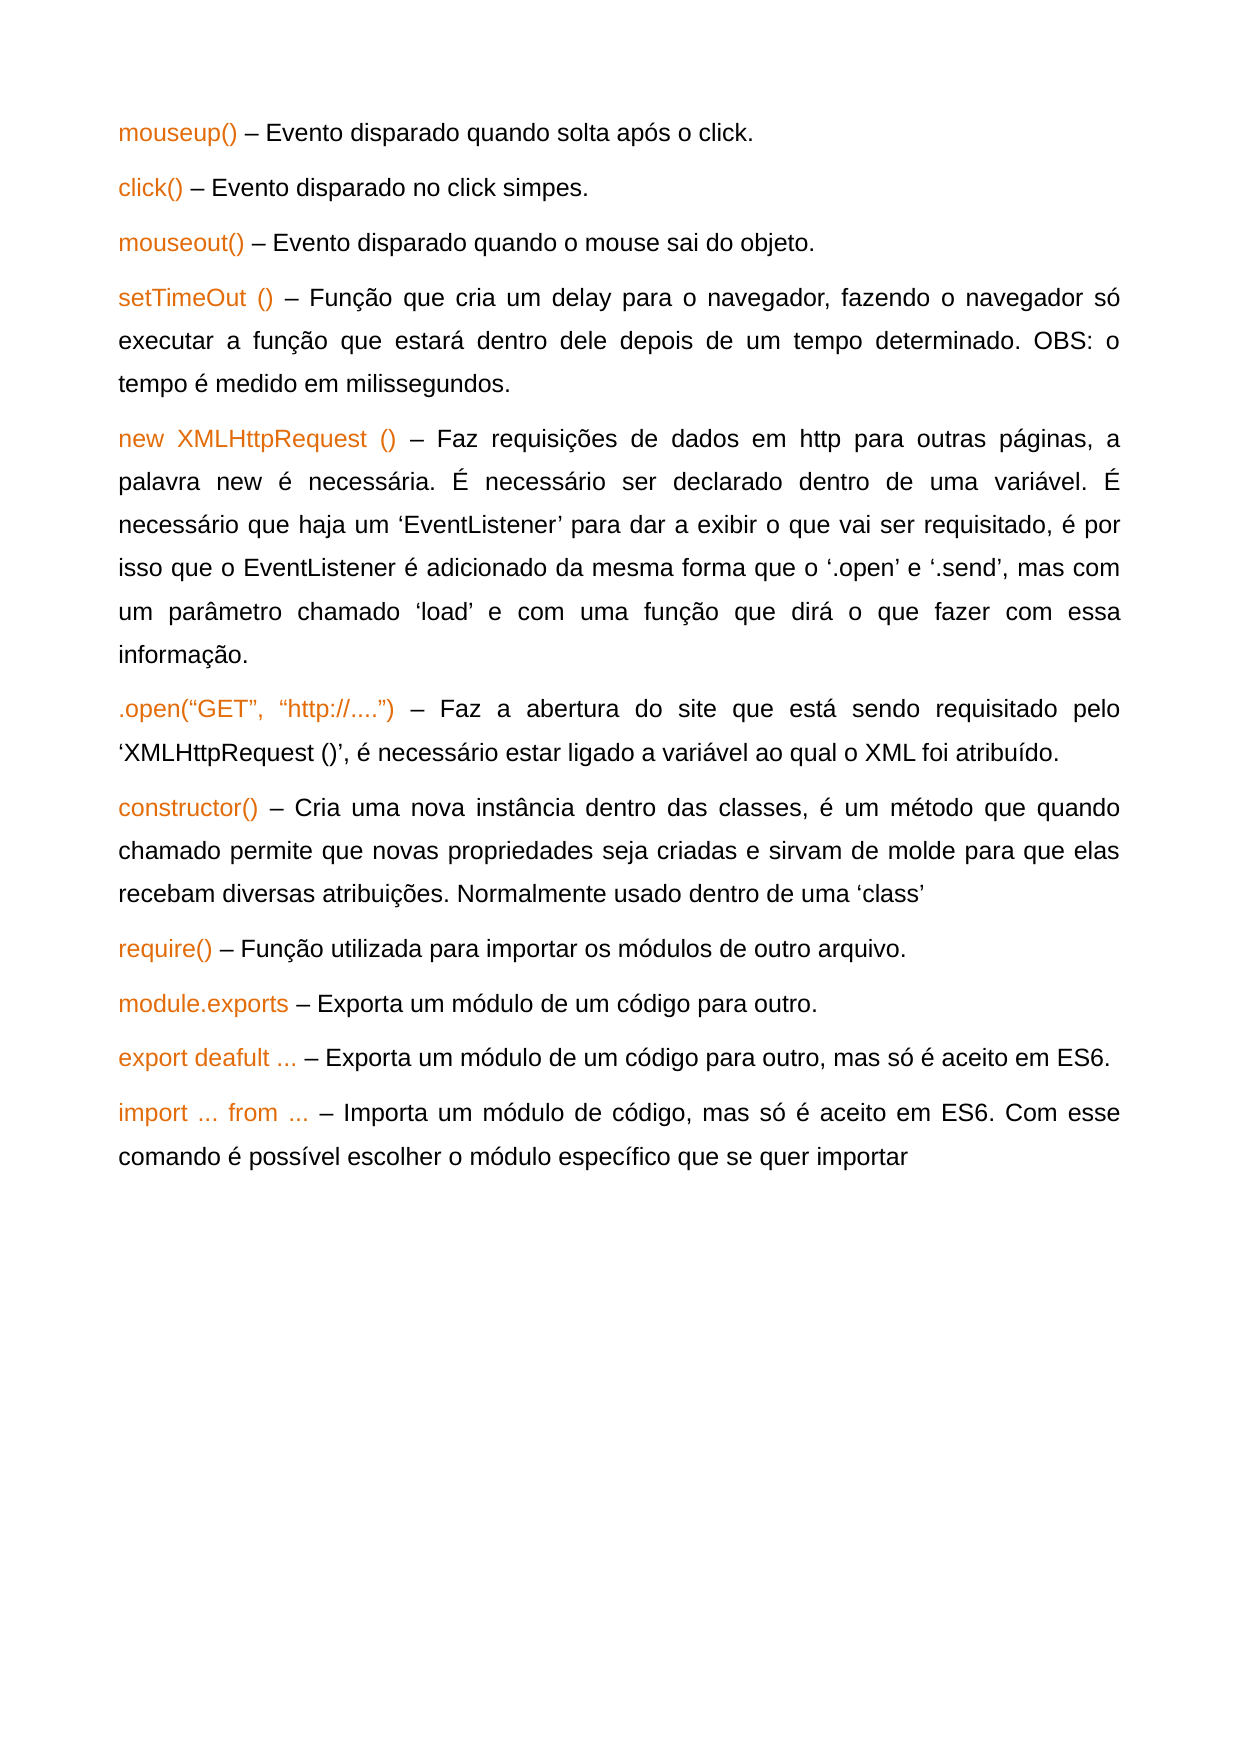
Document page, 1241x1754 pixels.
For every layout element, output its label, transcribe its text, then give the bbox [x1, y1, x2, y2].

text export deafult ... – Exporta um módulo de um código para outro, mas só é aceito em ES6. [118, 1043, 1122, 1072]
text module.exports – Exporta um módulo de um código para outro. [118, 988, 1122, 1017]
text import ... from ... – Importa um módulo de código, mas só é aceito em ES6. Com esse comando é possível escolher o módulo específico que se quer importar [118, 1098, 1122, 1170]
text .open(“GET”, “http://....”) – Faz a abertura do site que está sendo requisitado pelo ‘XMLHttpRequest ()’, é necessário estar ligado a variável ao qual o XML foi atribuído. [118, 694, 1122, 766]
text require() – Função utilizada para importar os módulos de outro arquivo. [118, 934, 1122, 962]
text click() – Evento disparado no click simpes. [118, 173, 1122, 202]
text mouseup() – Evento disparado quando solta após o click. [118, 118, 1122, 147]
text new XMLHttpRequest () – Faz requisições de dados em http para outras páginas, a palavra new é necessária. É necessário ser declarado dentro de uma variável. É necessário que haja um ‘EventListener’ para dar a exibir o que vai ser requisitado, é por isso que o EventListener é adicionado da mesma forma que o ‘.open’ e ‘.send’, mas com um parâmetro chamado ‘load’ e com uma função que dirá o que fazer com essa informação. [118, 424, 1122, 668]
text setTimeOut () – Função que cria um delay para o navegador, fazendo o navegador só executar a função que estará dentro dele depois de um tempo determinado. OBS: o tempo é medido em milissegundos. [118, 283, 1122, 398]
text constructor() – Cria uma nova instância dentro das classes, é um método que quando chamado permite que novas propriedades seja criadas e sirvam de molde para que elas recebam diversas atribuições. Normalmente usado dentro de uma ‘class’ [118, 792, 1122, 907]
text mouseout() – Evento disparado quando o mouse sai do objeto. [118, 228, 1122, 257]
